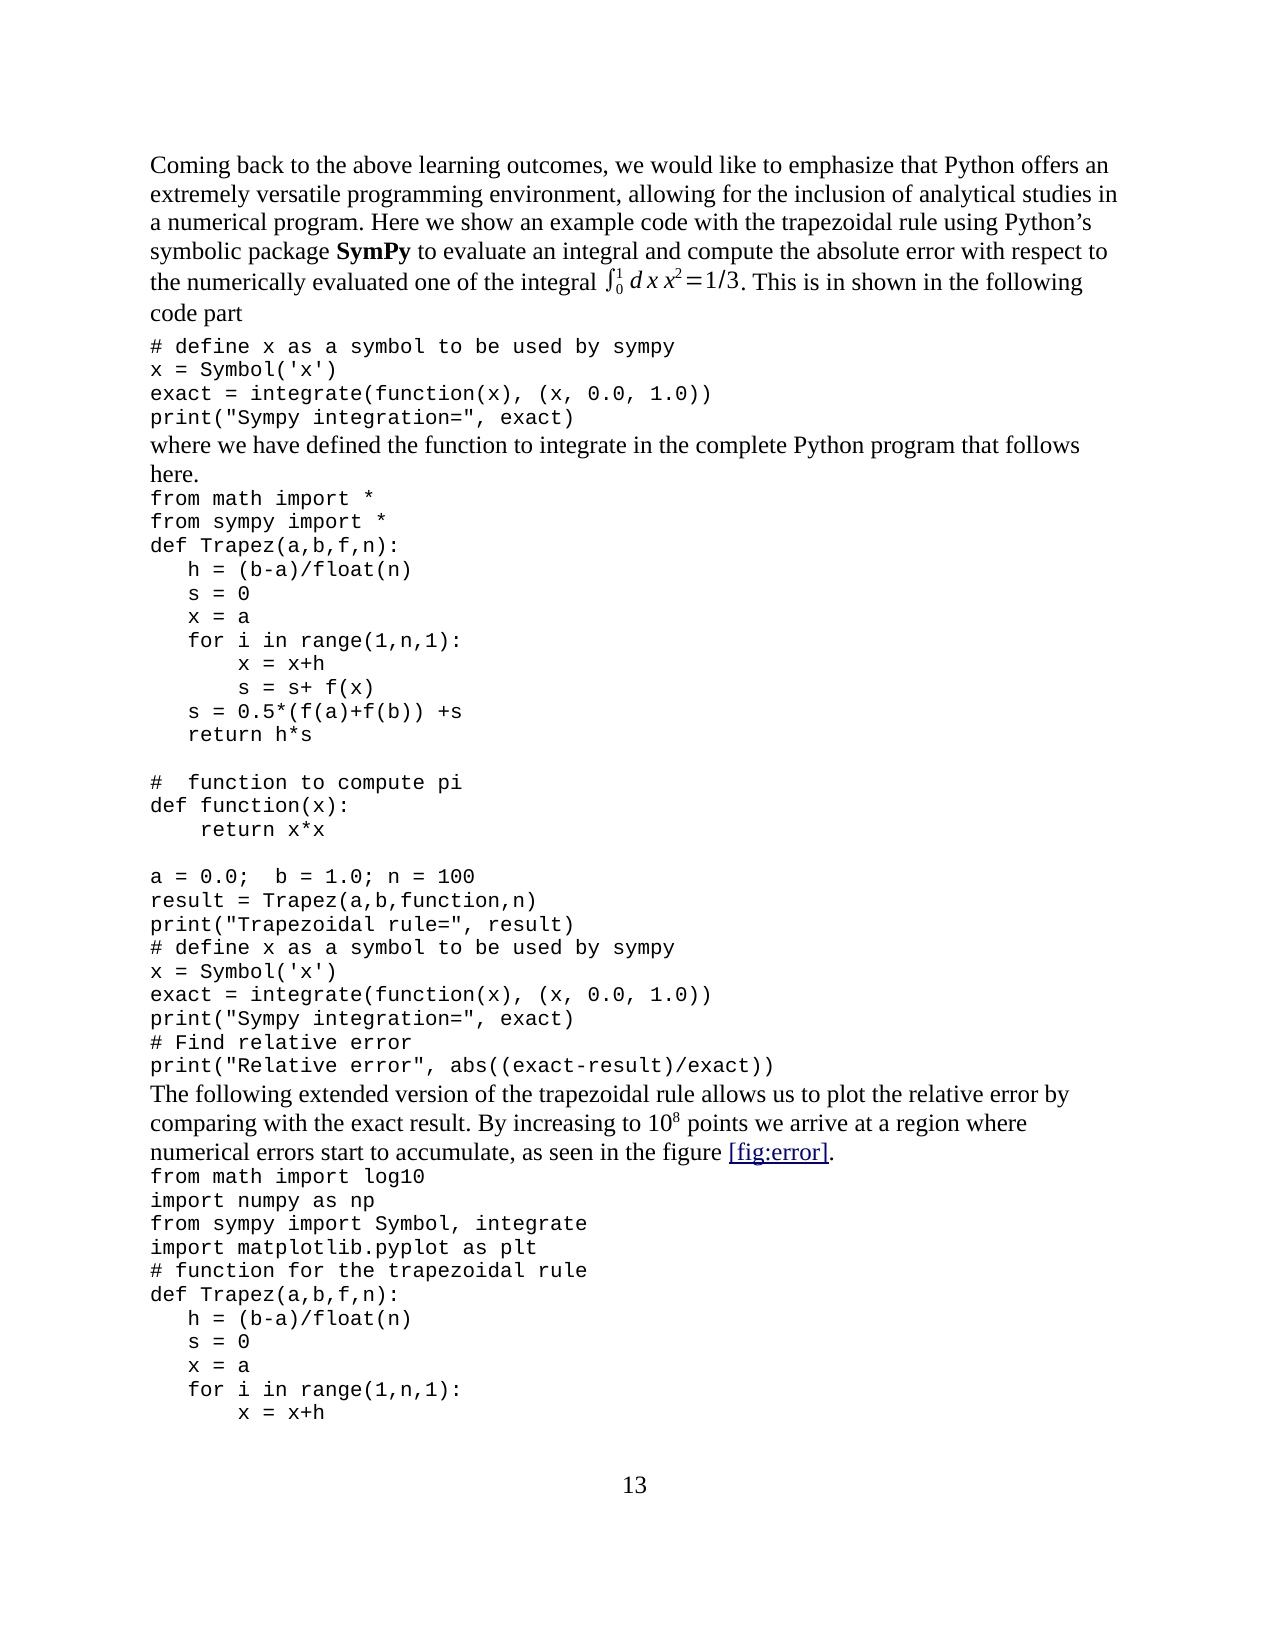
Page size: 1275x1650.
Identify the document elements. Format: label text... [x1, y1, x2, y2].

text h = (b-a)/float(n) [150, 1308, 1125, 1331]
text import matplotlib.pyplot as plt [150, 1237, 1125, 1261]
text print("Sympy integration=", exact) [150, 1008, 1125, 1032]
text def Trapez(a,b,f,n): [150, 535, 1125, 559]
text # define x as a symbol to be used by sympy [150, 937, 1125, 961]
text # Find relative error [150, 1032, 1125, 1055]
text return x*x [150, 819, 1125, 843]
text x = x+h [150, 1402, 1125, 1426]
text from sympy import Symbol, integrate [150, 1213, 1125, 1237]
text Coming back to the above learning outcomes, we would like to emphasize that Python offers an extremely versatile programming environment, allowing for the inclusion of analytical studies in a numerical program. Here we show an example code with the trapezoidal rule using Python’s symbolic package SymPy to evaluate an integral and compute the absolute error with respect to the numerically evaluated one of the integral . This is in shown in the following code part [150, 150, 1125, 327]
text # function for the trapezoidal rule [150, 1261, 1125, 1284]
text def function(x): [150, 795, 1125, 819]
text exact = integrate(function(x), (x, 0.0, 1.0)) [150, 383, 1125, 407]
text where we have defined the function to integrate in the complete Python program that follows here. [150, 430, 1125, 488]
text x = x+h [150, 653, 1125, 677]
text x = Symbol('x') [150, 359, 1125, 383]
text for i in range(1,n,1): [150, 1379, 1125, 1402]
text from math import log10 [150, 1166, 1125, 1189]
text x = a [150, 1355, 1125, 1379]
text x = Symbol('x') [150, 961, 1125, 984]
text return h*s [150, 724, 1125, 748]
text exact = integrate(function(x), (x, 0.0, 1.0)) [150, 984, 1125, 1008]
text a = 0.0; b = 1.0; n = 100 [150, 866, 1125, 890]
text s = 0 [150, 582, 1125, 606]
text from math import * [150, 488, 1125, 512]
text # define x as a symbol to be used by sympy [150, 336, 1125, 359]
text print("Trapezoidal rule=", result) [150, 913, 1125, 937]
text The following extended version of the trapezoidal rule allows us to plot the relative error by comparing with the exact result. By increasing to points we arrive at a region where numerical errors start to accumulate, as seen in the figure [fig:error]. [150, 1079, 1125, 1166]
text def Trapez(a,b,f,n): [150, 1284, 1125, 1308]
text # function to compute pi [150, 772, 1125, 795]
text h = (b-a)/float(n) [150, 559, 1125, 582]
text import numpy as np [150, 1189, 1125, 1213]
text x = a [150, 606, 1125, 630]
text s = 0.5*(f(a)+f(b)) +s [150, 701, 1125, 724]
text s = s+ f(x) [150, 677, 1125, 701]
text print("Relative error", abs((exact-result)/exact)) [150, 1055, 1125, 1079]
text print("Sympy integration=", exact) [150, 407, 1125, 430]
text for i in range(1,n,1): [150, 630, 1125, 653]
text from sympy import * [150, 512, 1125, 535]
text result = Trapez(a,b,function,n) [150, 890, 1125, 913]
text s = 0 [150, 1331, 1125, 1355]
